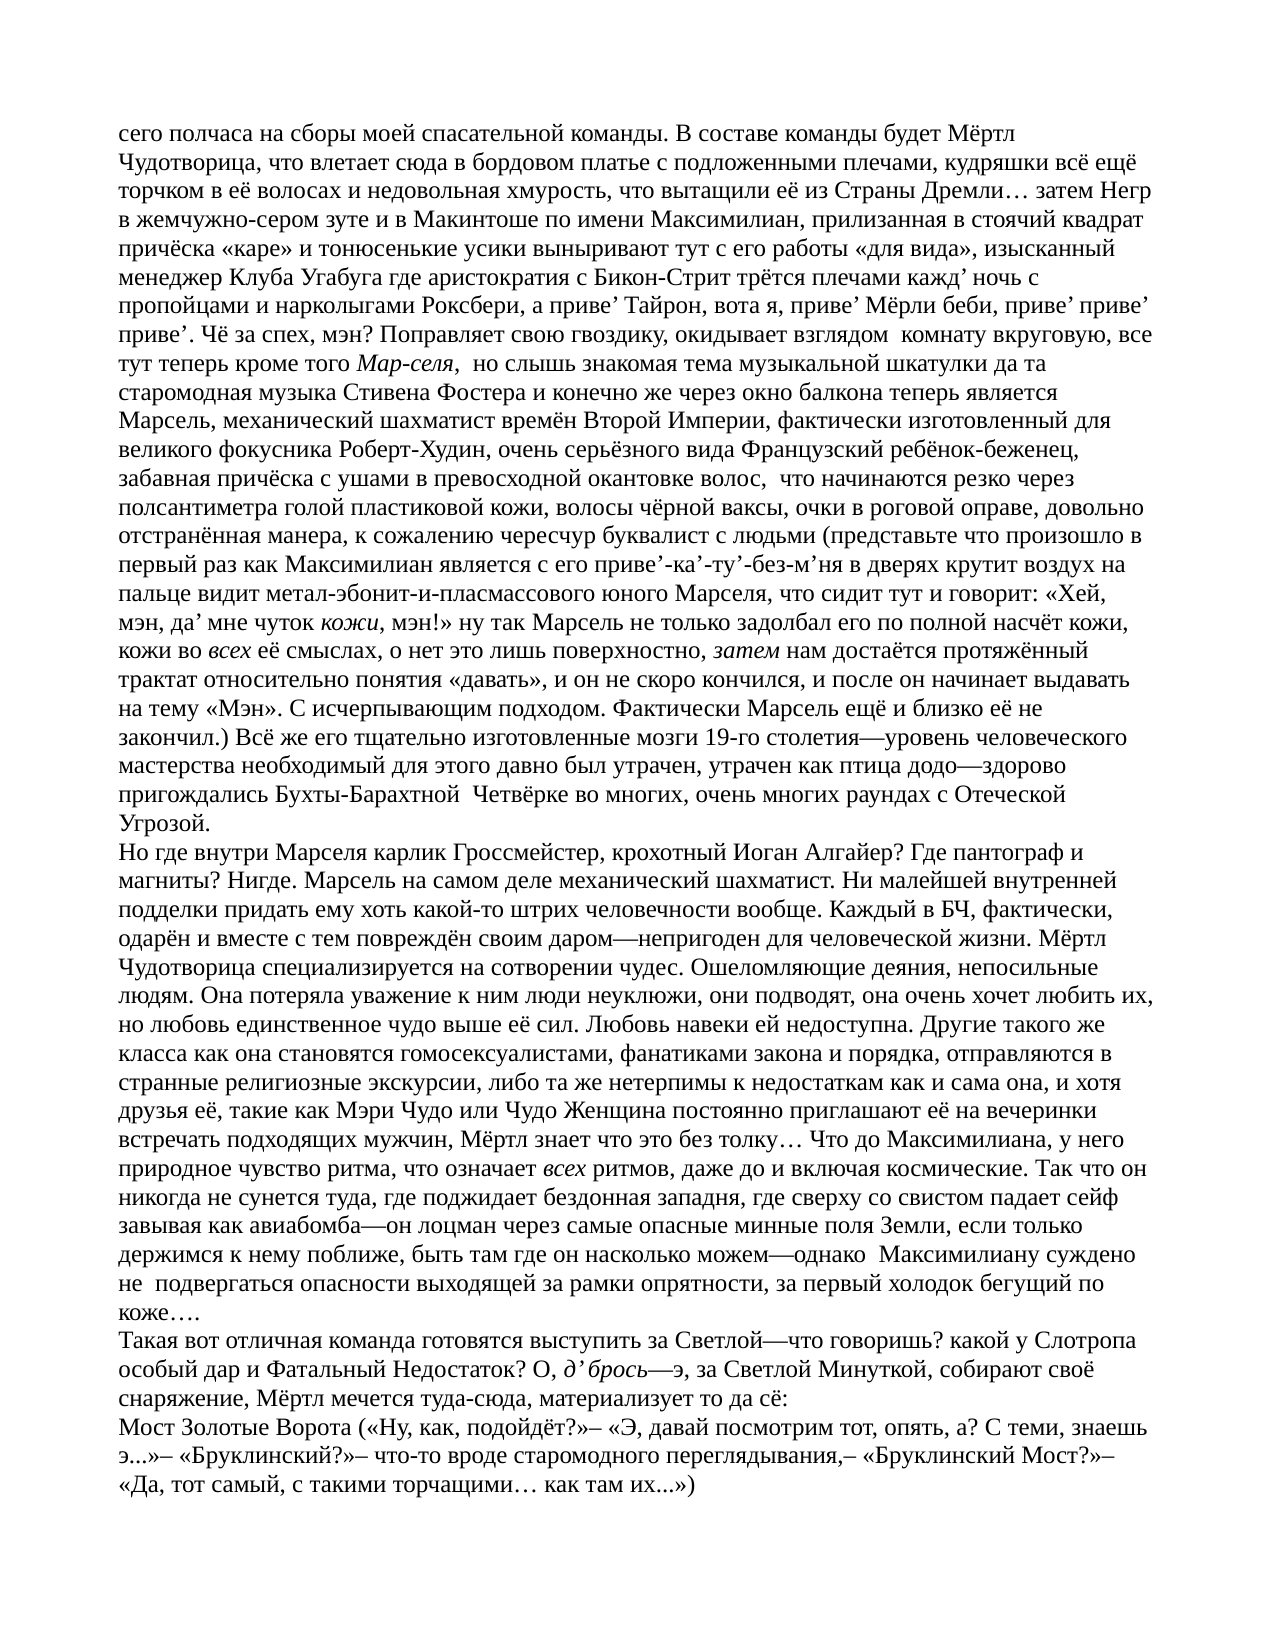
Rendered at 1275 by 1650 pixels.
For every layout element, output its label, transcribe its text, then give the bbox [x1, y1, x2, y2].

text Такая вот отличная команда готовятся выступить за Светлой—что говоришь? какой у Слотропа особый дар и Фатальный Недостаток? О, д’ брось—э, за Светлой Минуткой, собирают своё снаряжение, Мёртл мечется туда-сюда, материализует то да сё: [118, 1326, 1157, 1412]
text сего полчаса на сборы моей спасательной команды. В составе команды будет Мёртл Чудотворица, что влетает сюда в бордовом платье с подложенными плечами, кудряшки всё ещё торчком в её волосах и недовольная хмурость, что вытащили её из Страны Дремли… затем Негр в жемчужно-сером зуте и в Макинтоше по имени Максимилиан, прилизанная в стоячий квадрат причёска «каре» и тонюсенькие усики выныривают тут с его работы «для вида», изысканный менеджер Клуба Угабуга где аристократия с Бикон-Стрит трётся плечами кажд’ ночь с пропойцами и нарколыгами Роксбери, а приве’ Тайрон, вота я, приве’ Мёрли беби, приве’ приве’ приве’. Чё за спех, мэн? Поправляет свою гвоздику, окидывает взглядом комнату вкруговую, все тут теперь кроме того Мар-селя, но слышь знакомая тема музыкальной шкатулки да та старомодная музыка Стивена Фостера и конечно же через окно балкона теперь является Марсель, механический шахматист времён Второй Империи, фактически изготовленный для великого фокусника Роберт-Худин, очень серьёзного вида Французский ребёнок-беженец, забавная причёска с ушами в превосходной окантовке волос, что начинаются резко через полсантиметра голой пластиковой кожи, волосы чёрной ваксы, очки в роговой оправе, довольно отстранённая манера, к сожалению чересчур буквалист с людьми (представьте что произошло в первый раз как Максимилиан является с его приве’-ка’-ту’-без-м’ня в дверях крутит воздух на пальце видит метал-эбонит-и-пласмассового юного Марселя, что сидит тут и говорит: «Хей, мэн, да’ мне чуток кожи, мэн!» ну так Марсель не только задолбал его по полной насчёт кожи, кожи во всех её смыслах, о нет это лишь поверхностно, затем нам достаётся протяжённый трактат относительно понятия «давать», и он не скоро кончился, и после он начинает выдавать на тему «Мэн». С исчерпывающим подходом. Фактически Марсель ещё и близко её не закончил.) Всё же его тщательно изготовленные мозги 19-го столетия—уровень человеческого мастерства необходимый для этого давно был утрачен, утрачен как птица додо—здорово пригождались Бухты-Барахтной Четвёрке во многих, очень многих раундах с Отеческой Угрозой. [118, 118, 1157, 837]
text Мост Золотые Ворота («Ну, как, подойдёт?»– «Э, давай посмотрим тот, опять, а? С теми, знаешь э...»– «Бруклинский?»– что-то вроде старомодного переглядывания,– «Бруклинский Мост?»– «Да, тот самый, с такими торчащими… как там их...») [118, 1412, 1157, 1498]
text Но где внутри Марселя карлик Гроссмейстер, крохотный Иоган Алгайер? Где пантограф и магниты? Нигде. Марсель на самом деле механический шахматист. Ни малейшей внутренней подделки придать ему хоть какой-то штрих человечности вообще. Каждый в БЧ, фактически, одарён и вместе с тем повреждён своим даром—непригоден для человеческой жизни. Мёртл Чудотворица специализируется на сотворении чудес. Ошеломляющие деяния, непосильные людям. Она потеряла уважение к ним люди неуклюжи, они подводят, она очень хочет любить их, но любовь единственное чудо выше её сил. Любовь навеки ей недоступна. Другие такого же класса как она становятся гомосексуалистами, фанатиками закона и порядка, отправляются в странные религиозные экскурсии, либо та же нетерпимы к недостаткам как и сама она, и хотя друзья её, такие как Мэри Чудо или Чудо Женщина постоянно приглашают её на вечеринки встречать подходящих мужчин, Мёртл знает что это без толку… Что до Максимилиана, у него природное чувство ритма, что означает всех ритмов, даже до и включая космические. Так что он никогда не сунется туда, где поджидает бездонная западня, где сверху со свистом падает сейф завывая как авиабомба—он лоцман через самые опасные минные поля Земли, если только держимся к нему поближе, быть там где он насколько можем—однако Максимилиану суждено не подвергаться опасности выходящей за рамки опрятности, за первый холодок бегущий по коже…. [118, 837, 1157, 1326]
